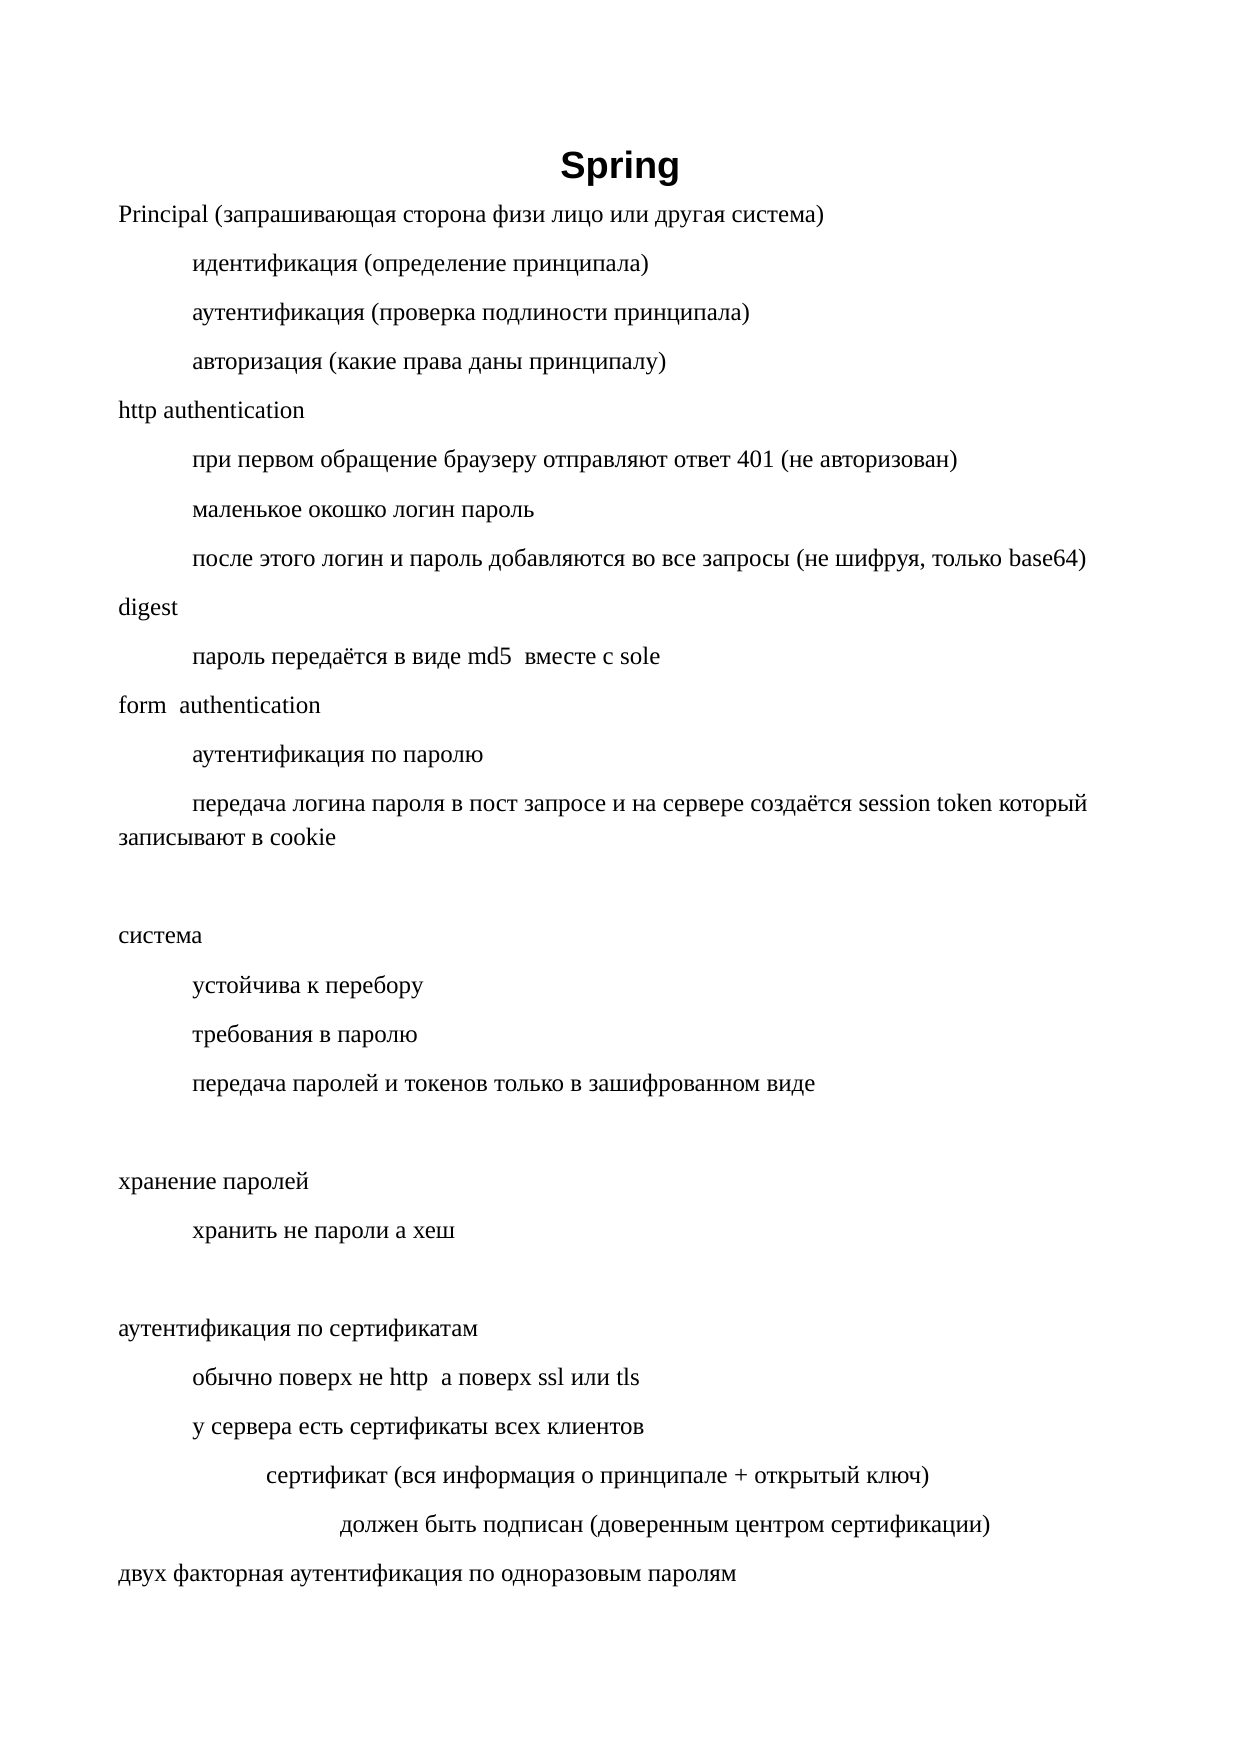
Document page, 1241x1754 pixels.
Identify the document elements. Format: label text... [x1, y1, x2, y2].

text сертификат (вся информация о принципале + открытый ключ) [118, 1460, 1122, 1489]
text устойчива к перебору [118, 970, 1122, 998]
text аутентификация по паролю [118, 739, 1122, 768]
text обычно поверх не http а поверх ssl или tls [118, 1362, 1122, 1391]
text хранение паролей [118, 1166, 1122, 1195]
subtitle Spring [118, 143, 1122, 187]
text у сервера есть сертификаты всех клиентов [118, 1411, 1122, 1440]
text авторизация (какие права даны принципалу) [118, 346, 1122, 375]
text http authentication [118, 396, 1122, 424]
text хранить не пароли а хеш [118, 1215, 1122, 1244]
text передача логина пароля в пост запросе и на сервере создаётся session token который записывают в cookie [118, 788, 1122, 851]
text digest [118, 592, 1122, 621]
text система [118, 921, 1122, 949]
text требования в паролю [118, 1019, 1122, 1047]
text передача паролей и токенов только в зашифрованном виде [118, 1068, 1122, 1097]
text двух факторная аутентификация по одноразовым паролям [118, 1558, 1122, 1587]
text маленькое окошко логин пароль [118, 494, 1122, 522]
text form authentication [118, 690, 1122, 719]
text после этого логин и пароль добавляются во все запросы (не шифруя, только base64) [118, 543, 1122, 571]
text при первом обращение браузеру отправляют ответ 401 (не авторизован) [118, 444, 1122, 473]
text аутентификация (проверка подлиности принципала) [118, 297, 1122, 326]
text идентификация (определение принципала) [118, 248, 1122, 277]
text пароль передаётся в виде md5 вместе с sole [118, 641, 1122, 669]
text должен быть подписан (доверенным центром сертификации) [118, 1509, 1122, 1538]
text Principal (запрашивающая сторона физи лицо или другая система) [118, 199, 1122, 228]
text аутентификация по сертификатам [118, 1313, 1122, 1342]
